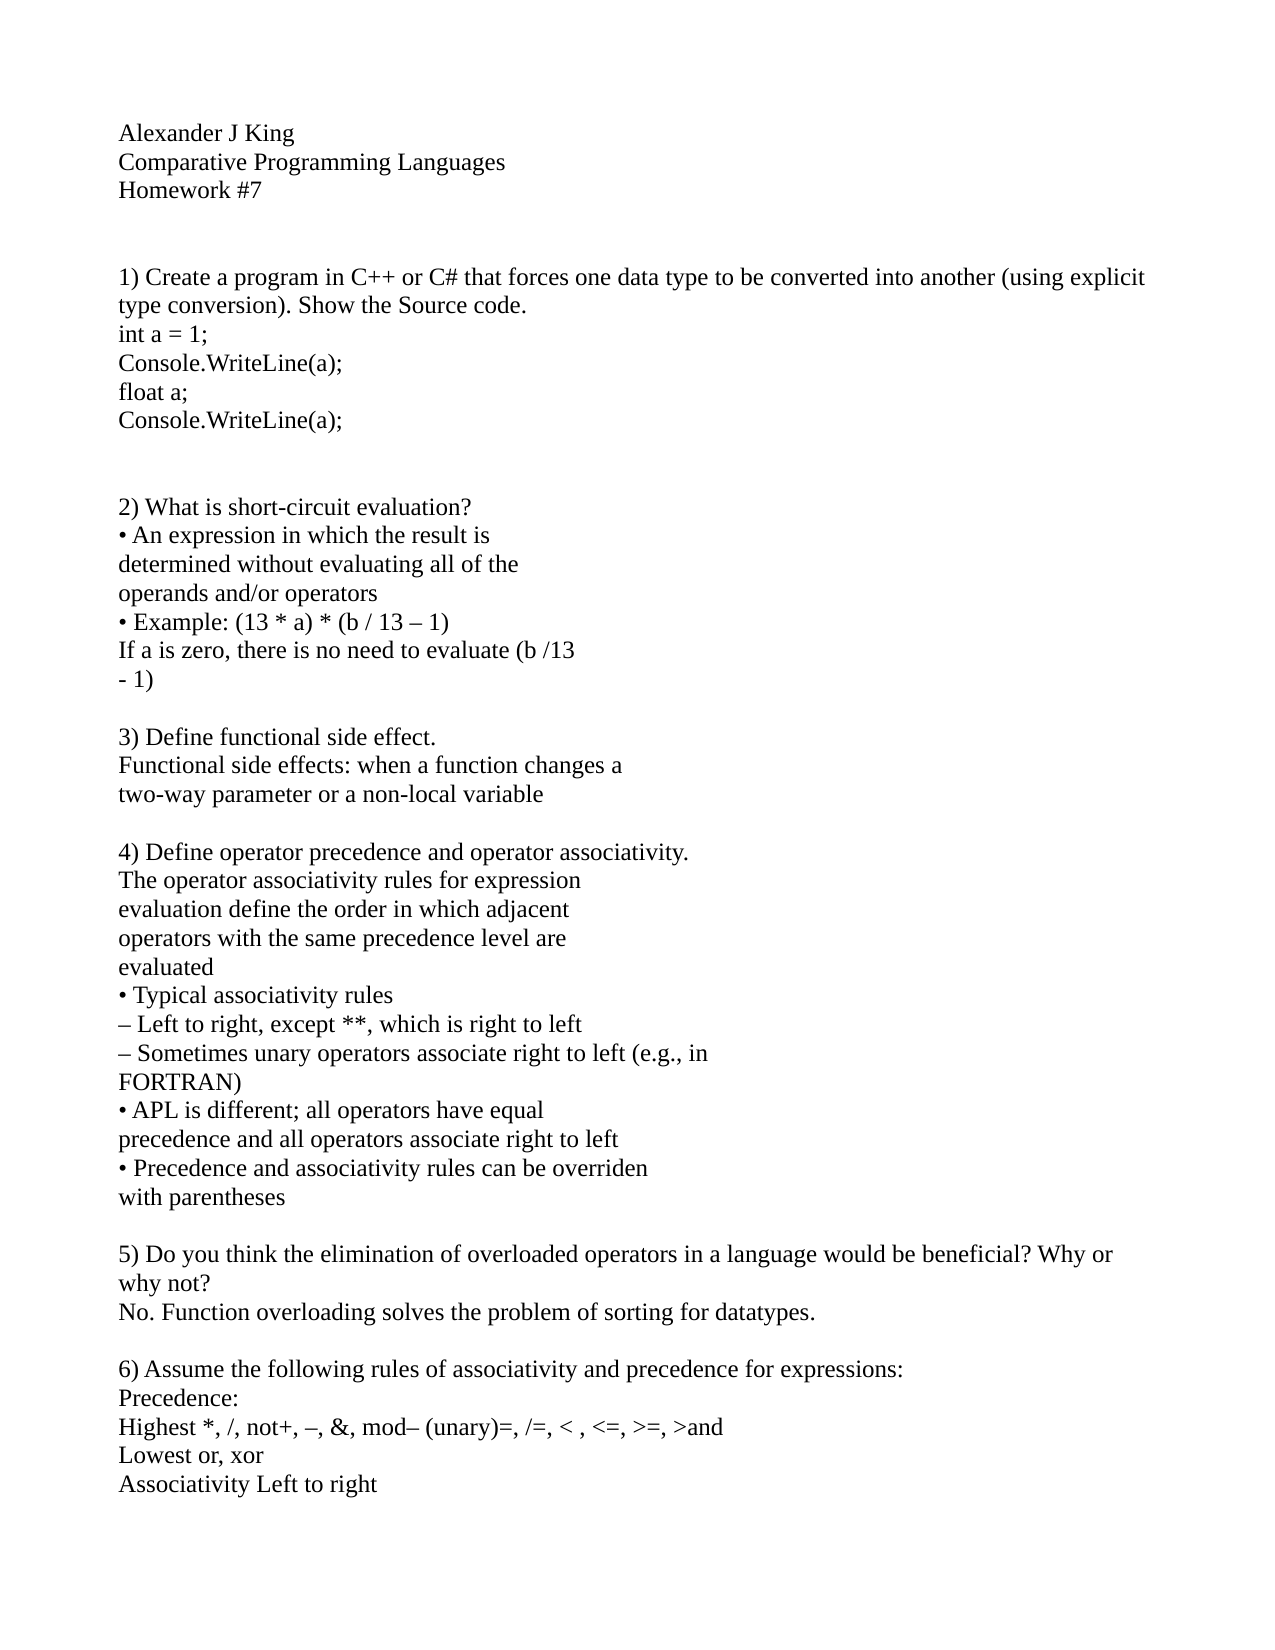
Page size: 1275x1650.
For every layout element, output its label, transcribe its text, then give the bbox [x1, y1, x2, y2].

text Highest *, /, not+, –, &, mod– (unary)=, /=, < , <=, >=, >and [118, 1412, 1157, 1441]
text with parentheses [118, 1182, 1157, 1211]
text 5) Do you think the elimination of overloaded operators in a language would be beneficial? Why or why not? [118, 1239, 1157, 1297]
text operators with the same precedence level are [118, 923, 1157, 952]
text • Precedence and associativity rules can be overriden [118, 1153, 1157, 1182]
text – Left to right, except **, which is right to left [118, 1009, 1157, 1038]
text 3) Define functional side effect. [118, 722, 1157, 751]
text 2) What is short-circuit evaluation? [118, 492, 1157, 521]
text – Sometimes unary operators associate right to left (e.g., in [118, 1038, 1157, 1067]
text Lowest or, xor [118, 1441, 1157, 1469]
text Associativity Left to right [118, 1469, 1157, 1498]
text FORTRAN) [118, 1067, 1157, 1096]
text two-way parameter or a non-local variable [118, 779, 1157, 808]
text - 1) [118, 664, 1157, 693]
text Console.WriteLine(a); [118, 348, 1157, 377]
text evaluation define the order in which adjacent [118, 894, 1157, 923]
text • An expression in which the result is [118, 521, 1157, 549]
text Functional side effects: when a function changes a [118, 751, 1157, 779]
text • Typical associativity rules [118, 981, 1157, 1009]
text • Example: (13 * a) * (b / 13 – 1) [118, 607, 1157, 636]
text int a = 1; [118, 319, 1157, 348]
text Comparative Programming Languages [118, 147, 1157, 176]
text No. Function overloading solves the problem of sorting for datatypes. [118, 1297, 1157, 1326]
text 6) Assume the following rules of associativity and precedence for expressions: [118, 1354, 1157, 1383]
text • APL is different; all operators have equal [118, 1096, 1157, 1124]
text 4) Define operator precedence and operator associativity. [118, 837, 1157, 866]
text float a; [118, 377, 1157, 406]
text If a is zero, there is no need to evaluate (b /13 [118, 636, 1157, 664]
text operands and/or operators [118, 578, 1157, 607]
text Console.WriteLine(a); [118, 406, 1157, 434]
text The operator associativity rules for expression [118, 866, 1157, 894]
text precedence and all operators associate right to left [118, 1124, 1157, 1153]
text 1) Create a program in C++ or C# that forces one data type to be converted into another (using explicit type conversion). Show the Source code. [118, 262, 1157, 319]
text Alexander J King [118, 118, 1157, 147]
text evaluated [118, 952, 1157, 981]
text Precedence: [118, 1383, 1157, 1412]
text determined without evaluating all of the [118, 549, 1157, 578]
text Homework #7 [118, 176, 1157, 204]
